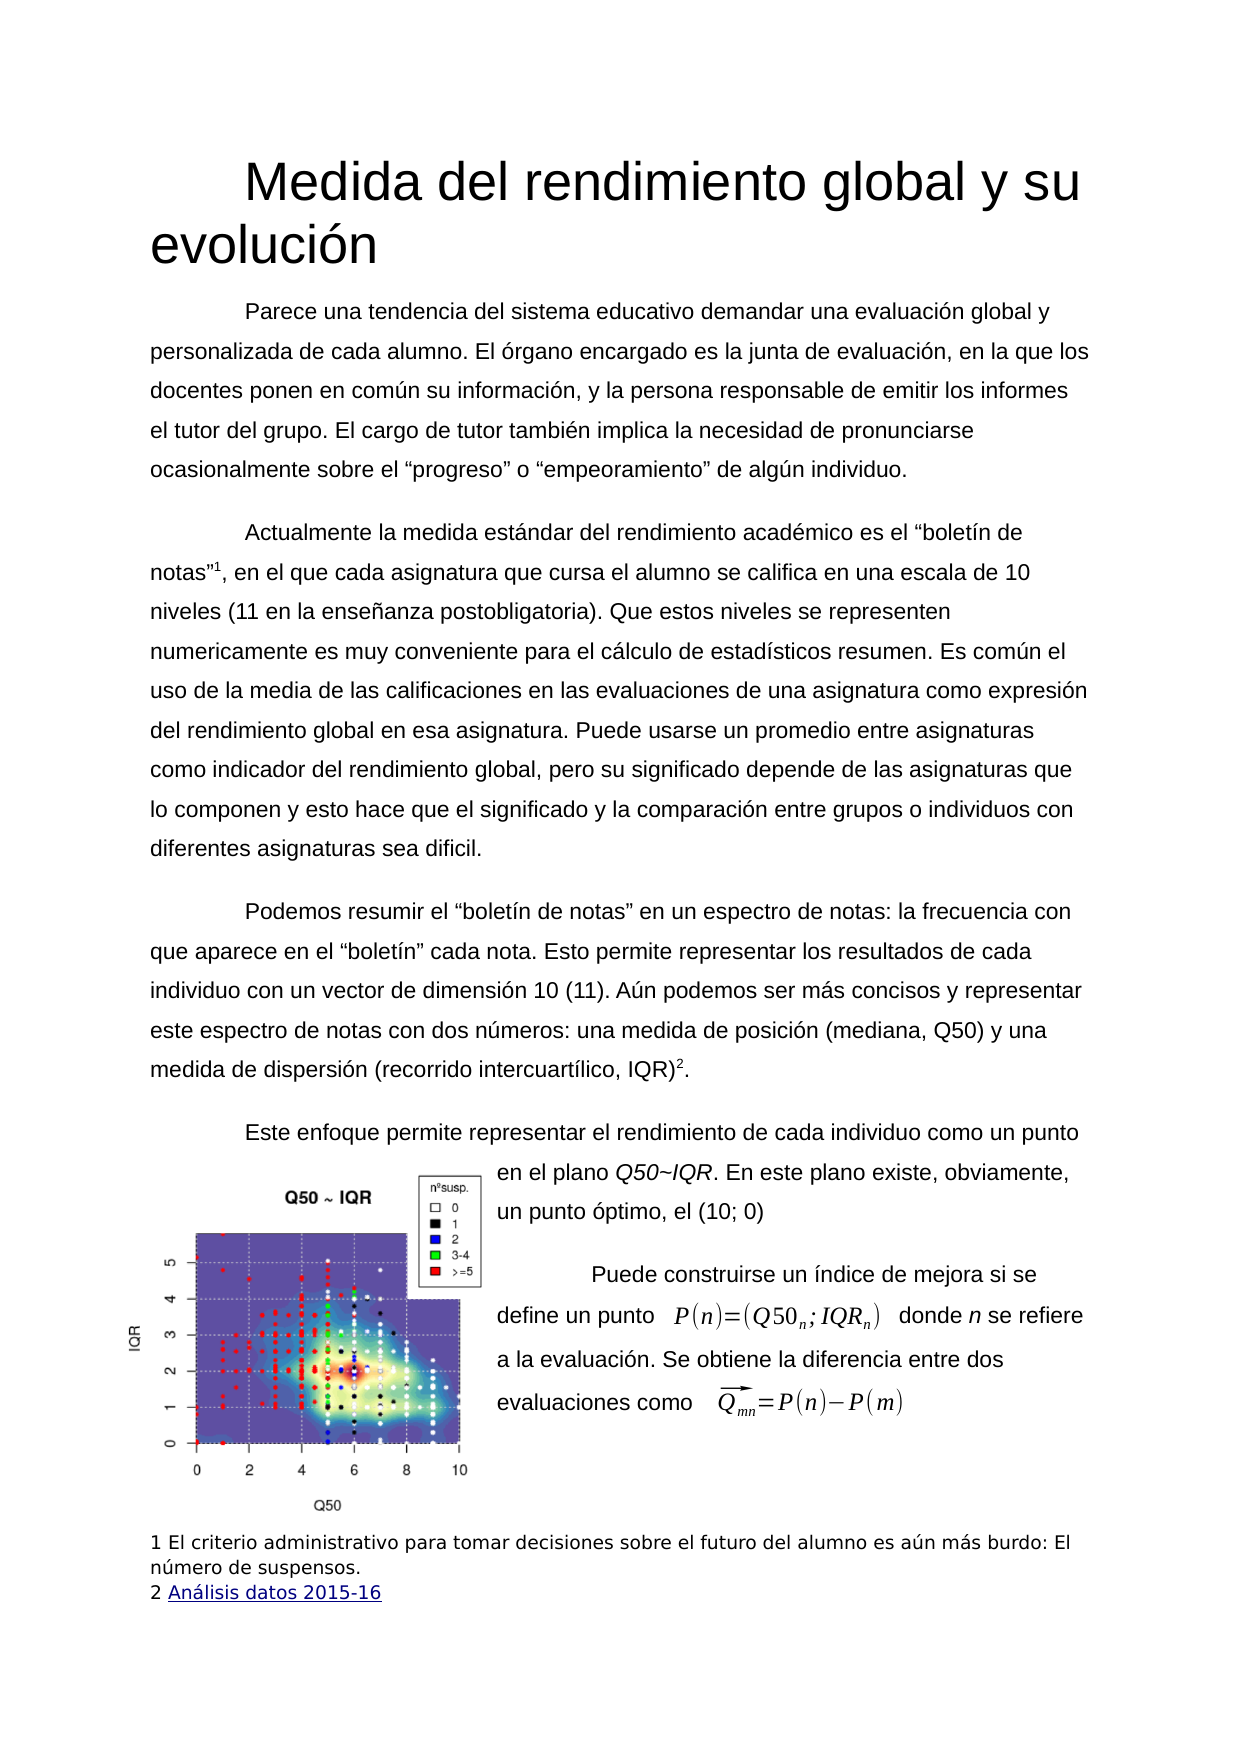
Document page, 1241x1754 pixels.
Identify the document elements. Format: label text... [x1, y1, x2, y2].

text Este enfoque permite representar el rendimiento de cada individuo como un punto en el plano Q50~IQR. En este plano existe, obviamente, un punto óptimo, el (10; 0) [150, 1119, 1090, 1224]
text Podemos resumir el “boletín de notas” en un espectro de notas: la frecuencia con que aparece en el “boletín” cada nota. Esto permite representar los resultados de cada individuo con un vector de dimensión 10 (11). Aún podemos ser más concisos y representar este espectro de notas con dos números: una medida de posición (mediana, Q50) y una medida de dispersión (recorrido intercuartílico, IQR). [150, 898, 1090, 1082]
text Análisis datos 2015-16 [150, 1582, 1090, 1604]
title Medida del rendimiento global y su evolución [150, 150, 1090, 274]
text El criterio administrativo para tomar decisiones sobre el futuro del alumno es aún más burdo: El número de suspensos. [150, 1532, 1090, 1579]
picture [120, 1166, 497, 1518]
text Parece una tendencia del sistema educativo demandar una evaluación global y personalizada de cada alumno. El órgano encargado es la junta de evaluación, en la que los docentes ponen en común su información, y la persona responsable de emitir los informes el tutor del grupo. El cargo de tutor también implica la necesidad de pronunciarse ocasionalmente sobre el “progreso” o “empeoramiento” de algún individuo. [150, 298, 1090, 482]
text Puede construirse un índice de mejora si se define un puntodonde n se refiere a la evaluación. Se obtiene la diferencia entre dos evaluaciones como [497, 1261, 1090, 1420]
text Actualmente la medida estándar del rendimiento académico es el “boletín de notas”, en el que cada asignatura que cursa el alumno se califica en una escala de 10 niveles (11 en la enseñanza postobligatoria). Que estos niveles se representen numericamente es muy conveniente para el cálculo de estadísticos resumen. Es común el uso de la media de las calificaciones en las evaluaciones de una asignatura como expresión del rendimiento global en esa asignatura. Puede usarse un promedio entre asignaturas como indicador del rendimiento global, pero su significado depende de las asignaturas que lo componen y esto hace que el significado y la comparación entre grupos o individuos con diferentes asignaturas sea dificil. [150, 519, 1090, 861]
